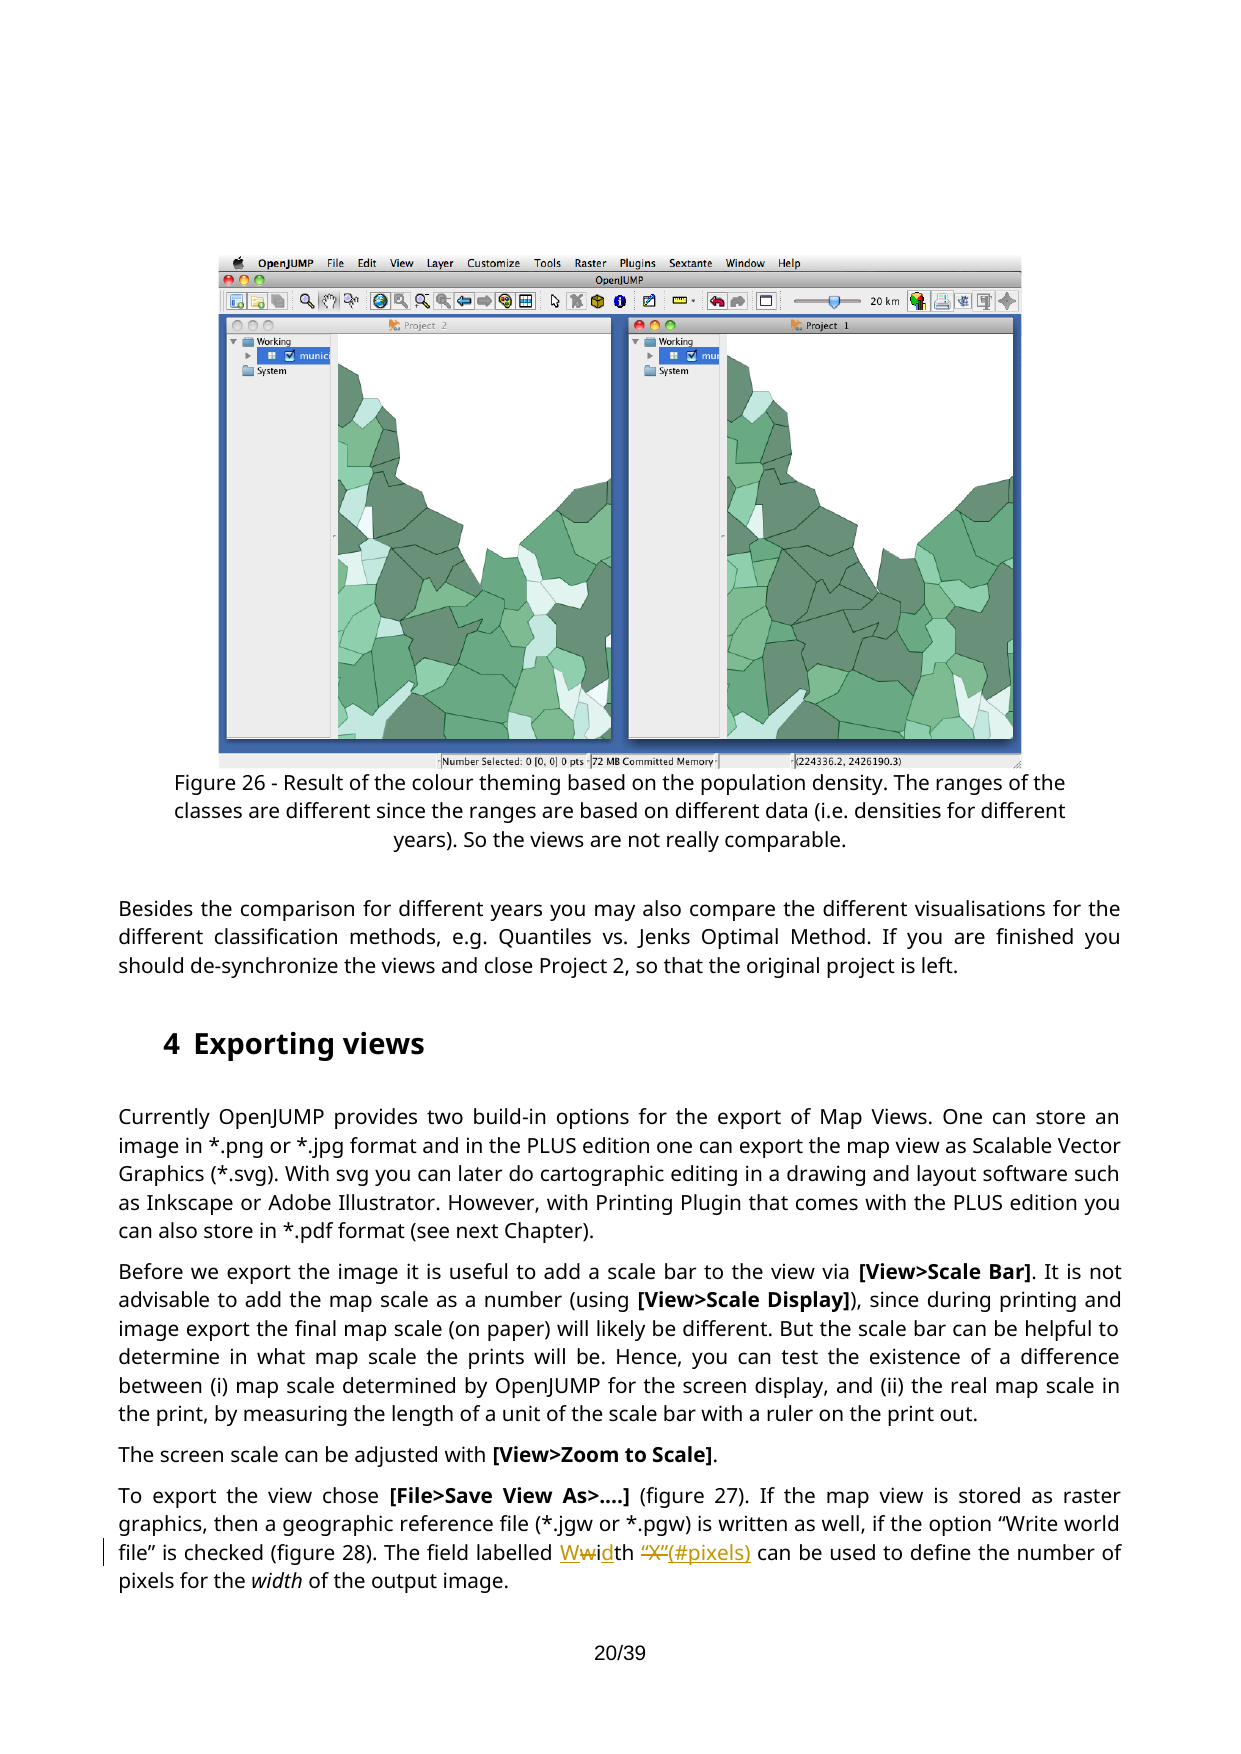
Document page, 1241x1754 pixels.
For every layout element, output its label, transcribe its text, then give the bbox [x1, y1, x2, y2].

picture [218, 255, 1022, 769]
text Figure 26 - Result of the colour theming based on the population density. The ranges of the classes are different since the ranges are based on different data (i.e. densities for different years). So the views are not really comparable. [147, 268, 1093, 853]
text The screen scale can be adjusted with [View>Zoom to Scale]. [118, 1440, 1122, 1468]
list Exporting views [156, 1023, 1122, 1063]
text Before we export the image it is useful to add a scale bar to the view via [View>Scale Bar]. It is not advisable to add the map scale as a number (using [View>Scale Display]), since during printing and image export the final map scale (on paper) will likely be different. But the scale bar can be helpful to determine in what map scale the prints will be. Hence, you can test the existence of a difference between (i) map scale determined by OpenJUMP for the screen display, and (ii) the real map scale in the print, by measuring the length of a unit of the scale bar with a ruler on the print out. [118, 1257, 1122, 1428]
text Currently OpenJUMP provides two build-in options for the export of Map Views. One can store an image in *.png or *.jpg format and in the PLUS edition one can export the map view as Scalable Vector Graphics (*.svg). With svg you can later do cartographic editing in a drawing and layout software such as Inkscape or Adobe Illustrator. However, with Printing Plugin that comes with the PLUS edition you can also store in *.pdf format (see next Chapter). [118, 1102, 1122, 1244]
text Besides the comparison for different years you may also compare the different visualisations for the different classification methods, e.g. Quantiles vs. Jenks Optimal Method. If you are finished you should de-synchronize the views and close Project 2, so that the original project is left. [118, 894, 1122, 979]
text To export the view chose [File>Save View As>....] (figure 27). If the map view is stored as raster graphics, then a geographic reference file (*.jgw or *.pgw) is written as well, if the option “Write world file” is checked (figure 28). The field labelled Width (#pixels) can be used to define the number of pixels for the width of the output image. [118, 1481, 1122, 1595]
